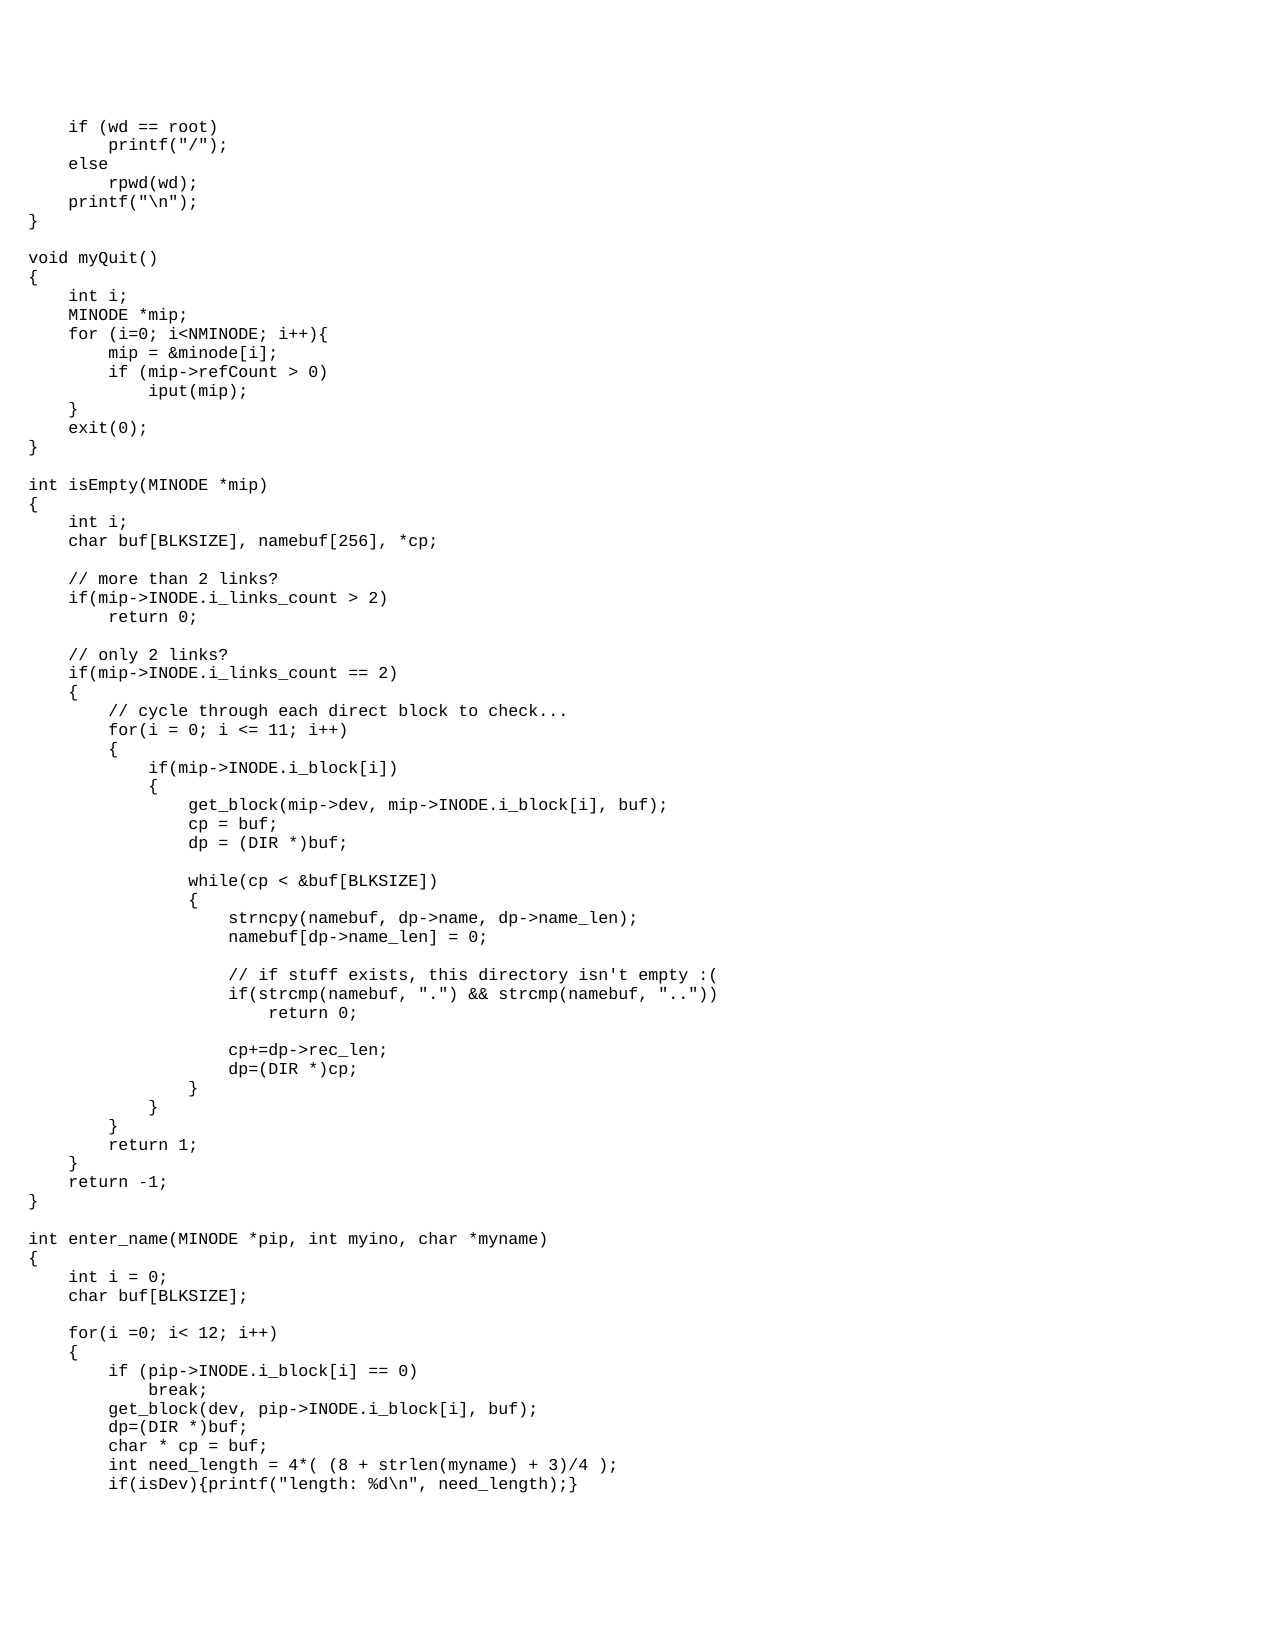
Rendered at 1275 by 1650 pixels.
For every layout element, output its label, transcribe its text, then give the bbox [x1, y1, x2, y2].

text } [28, 1098, 1219, 1117]
text iput(mip); [28, 382, 1219, 401]
text cp+=dp->rec_len; [28, 1042, 1219, 1061]
text printf("\n"); [28, 193, 1219, 212]
text } [28, 401, 1219, 420]
text { [28, 891, 1219, 910]
text cp = buf; [28, 816, 1219, 834]
text { [28, 778, 1219, 797]
text strncpy(namebuf, dp->name, dp->name_len); [28, 910, 1219, 929]
text return 0; [28, 608, 1219, 627]
text if(mip->INODE.i_links_count > 2) [28, 589, 1219, 608]
text for (i=0; i<NMINODE; i++){ [28, 326, 1219, 344]
text int i; [28, 288, 1219, 307]
text while(cp < &buf[BLKSIZE]) [28, 872, 1219, 891]
text exit(0); [28, 420, 1219, 439]
text MINODE *mip; [28, 307, 1219, 326]
text dp=(DIR *)cp; [28, 1061, 1219, 1080]
text { [28, 740, 1219, 759]
text get_block(mip->dev, mip->INODE.i_block[i], buf); [28, 797, 1219, 816]
text // more than 2 links? [28, 571, 1219, 589]
text if(strcmp(namebuf, ".") && strcmp(namebuf, "..")) [28, 985, 1219, 1004]
text { [28, 269, 1219, 288]
text } [28, 212, 1219, 231]
text } [28, 1155, 1219, 1174]
text dp=(DIR *)buf; [28, 1419, 1219, 1438]
text if (wd == root) [28, 118, 1219, 137]
text return 0; [28, 1004, 1219, 1023]
text } [28, 439, 1219, 457]
text // cycle through each direct block to check... [28, 703, 1219, 721]
text char buf[BLKSIZE]; [28, 1287, 1219, 1306]
text rpwd(wd); [28, 175, 1219, 193]
text // if stuff exists, this directory isn't empty :( [28, 967, 1219, 985]
text break; [28, 1381, 1219, 1400]
text char * cp = buf; [28, 1438, 1219, 1457]
text char buf[BLKSIZE], namebuf[256], *cp; [28, 533, 1219, 552]
text { [28, 684, 1219, 703]
text else [28, 156, 1219, 175]
text for(i =0; i< 12; i++) [28, 1325, 1219, 1344]
text // only 2 links? [28, 646, 1219, 665]
text if(mip->INODE.i_block[i]) [28, 759, 1219, 778]
text if(mip->INODE.i_links_count == 2) [28, 665, 1219, 684]
text if(isDev){printf("length: %d\n", need_length);} [28, 1476, 1219, 1494]
text { [28, 495, 1219, 514]
text int i; [28, 514, 1219, 533]
text return 1; [28, 1136, 1219, 1155]
text } [28, 1117, 1219, 1136]
text for(i = 0; i <= 11; i++) [28, 721, 1219, 740]
text int isEmpty(MINODE *mip) [28, 476, 1219, 495]
text { [28, 1344, 1219, 1362]
text void myQuit() [28, 250, 1219, 269]
text } [28, 1193, 1219, 1212]
text int i = 0; [28, 1268, 1219, 1287]
text get_block(dev, pip->INODE.i_block[i], buf); [28, 1400, 1219, 1419]
text dp = (DIR *)buf; [28, 834, 1219, 853]
text if (pip->INODE.i_block[i] == 0) [28, 1362, 1219, 1381]
text int need_length = 4*( (8 + strlen(myname) + 3)/4 ); [28, 1457, 1219, 1476]
text return -1; [28, 1174, 1219, 1193]
text if (mip->refCount > 0) [28, 363, 1219, 382]
text namebuf[dp->name_len] = 0; [28, 929, 1219, 948]
text printf("/"); [28, 137, 1219, 156]
text int enter_name(MINODE *pip, int myino, char *myname) [28, 1231, 1219, 1249]
text } [28, 1080, 1219, 1098]
text { [28, 1249, 1219, 1268]
text mip = &minode[i]; [28, 344, 1219, 363]
